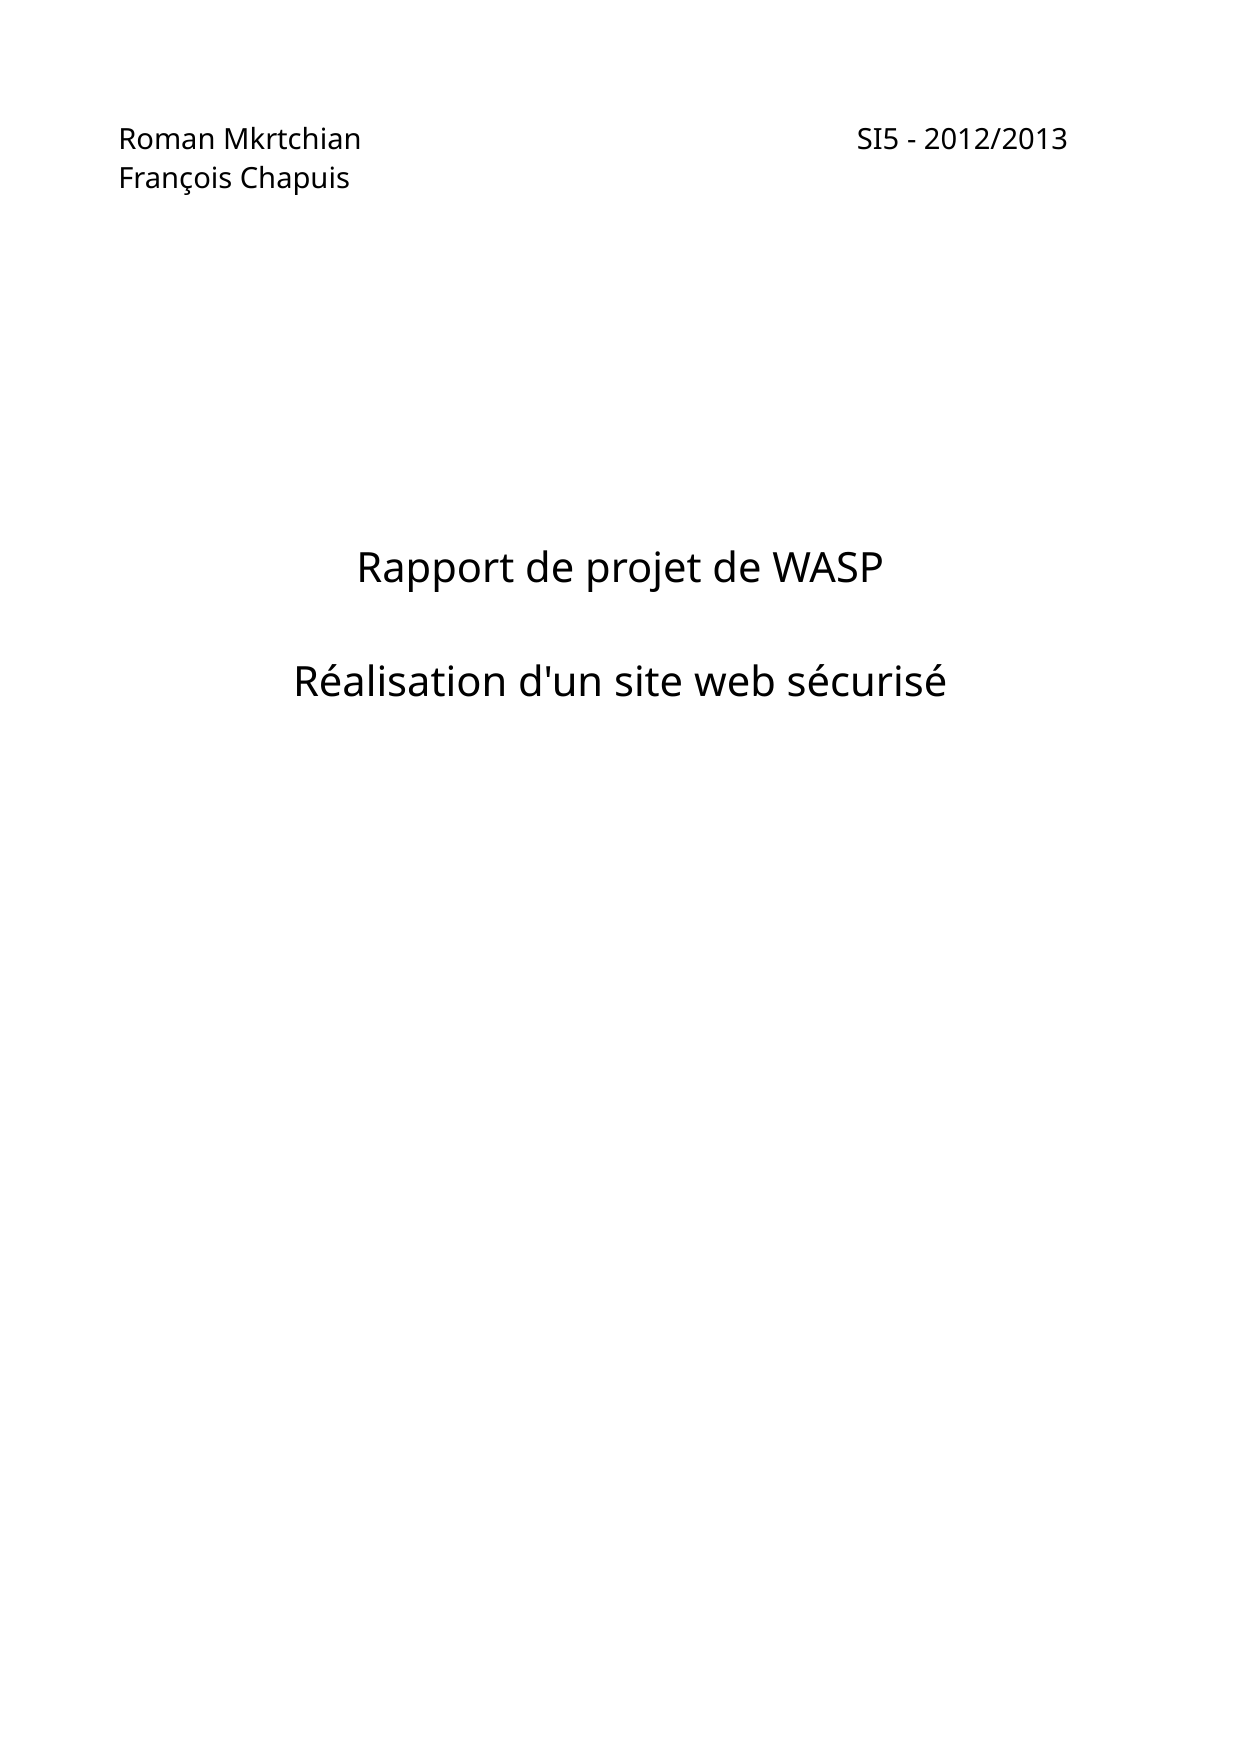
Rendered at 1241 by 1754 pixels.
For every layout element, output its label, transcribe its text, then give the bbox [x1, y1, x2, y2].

text François Chapuis [118, 158, 1122, 197]
text Roman Mkrtchian SI5 - 2012/2013 [118, 118, 1122, 158]
text Rapport de projet de WASP [118, 538, 1122, 595]
text Réalisation d'un site web sécurisé [118, 652, 1122, 708]
